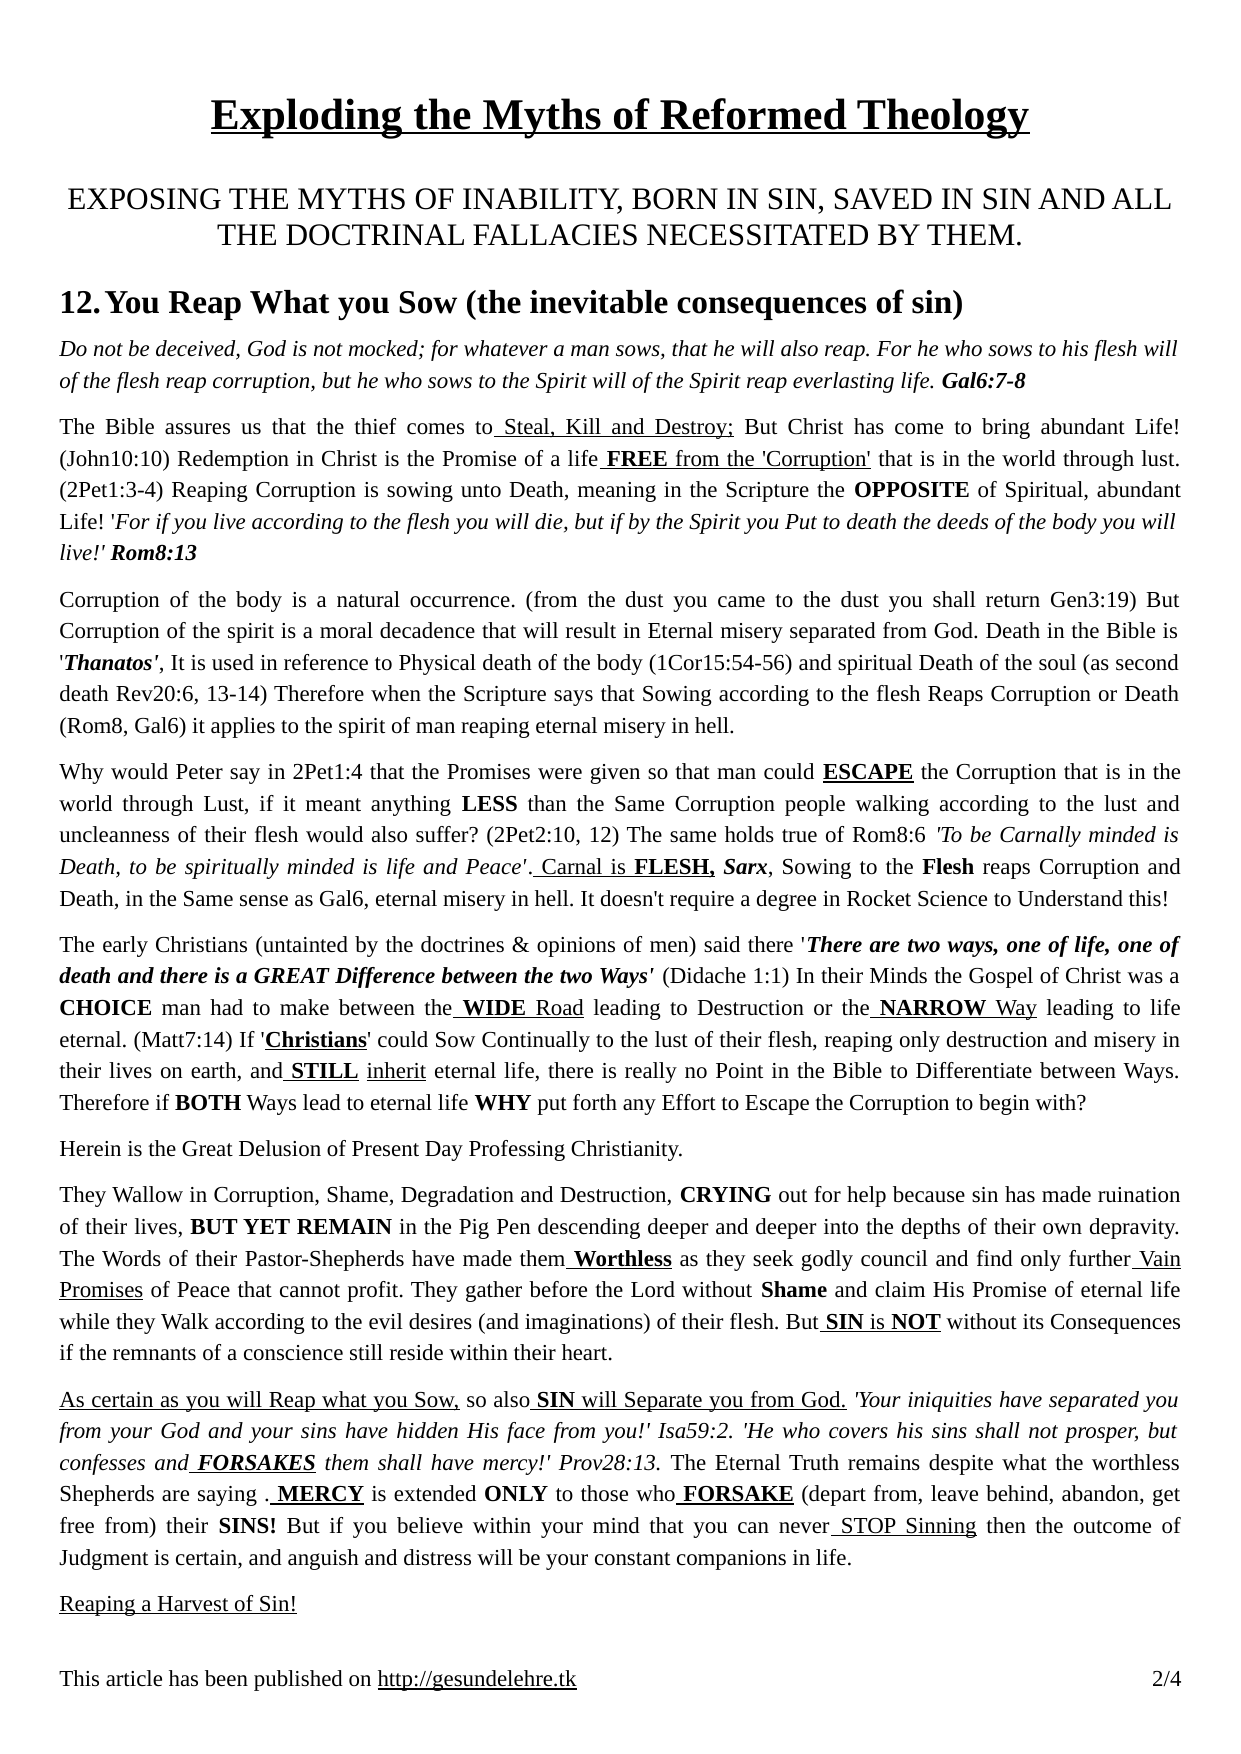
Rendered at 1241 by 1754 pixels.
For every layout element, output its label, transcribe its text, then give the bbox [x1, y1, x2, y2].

text The Bible assures us that the thief comes to Steal, Kill and Destroy; But Christ has come to bring abundant Life! (John10:10) Redemption in Christ is the Promise of a life FREE from the 'Corruption' that is in the world through lust. (2Pet1:3-4) Reaping Corruption is sowing unto Death, meaning in the Scripture the OPPOSITE of Spiritual, abundant Life! 'For if you live according to the flesh you will die, but if by the Spirit you Put to death the deeds of the body you will live!' Rom8:13 [59, 413, 1181, 566]
text They Wallow in Corruption, Shame, Degradation and Destruction, CRYING out for help because sin has made ruination of their lives, BUT YET REMAIN in the Pig Pen descending deeper and deeper into the depths of their own depravity. The Words of their Pastor-Shepherds have made them Worthless as they seek godly council and find only further Vain Promises of Peace that cannot profit. They gather before the Lord without Shame and claim His Promise of eternal life while they Walk according to the evil desires (and imaginations) of their flesh. But SIN is NOT without its Consequences if the remnants of a conscience still reside within their heart. [59, 1182, 1181, 1366]
subtitle You Reap What you Sow (the inevitable consequences of sin) [59, 282, 1181, 321]
text Reaping a Harvest of Sin! [59, 1590, 1181, 1616]
text The early Christians (untainted by the doctrines & opinions of men) said there 'There are two ways, one of life, one of death and there is a GREAT Difference between the two Ways' (Didache 1:1) In their Minds the Gospel of Christ was a CHOICE man had to make between the WIDE Road leading to Destruction or the NARROW Way leading to life eternal. (Matt7:14) If 'Christians' could Sow Continually to the lust of their flesh, reaping only destruction and misery in their lives on earth, and STILL inherit eternal life, there is really no Point in the Bible to Differentiate between Ways. Therefore if BOTH Ways lead to eternal life WHY put forth any Effort to Escape the Corruption to begin with? [59, 931, 1181, 1115]
text Herein is the Great Delusion of Present Day Professing Christianity. [59, 1135, 1181, 1162]
text Do not be deceived, God is not mocked; for whatever a man sows, that he will also reap. For he who sows to his flesh will of the flesh reap corruption, but he who sows to the Spirit will of the Spirit reap everlasting life. Gal6:7-8 [59, 335, 1181, 393]
text Exploding the Myths of Reformed Theology [59, 88, 1181, 139]
text Corruption of the body is a natural occurrence. (from the dust you came to the dust you shall return Gen3:19) But Corruption of the spirit is a moral decadence that will result in Eternal misery separated from God. Death in the Bible is 'Thanatos', It is used in reference to Physical death of the body (1Cor15:54-56) and spiritual Death of the soul (as second death Rev20:6, 13-14) Therefore when the Scripture says that Sowing according to the flesh Reaps Corruption or Death (Rom8, Gal6) it applies to the spirit of man reaping eternal misery in hell. [59, 586, 1181, 738]
text Why would Peter say in 2Pet1:4 that the Promises were given so that man could ESCAPE the Corruption that is in the world through Lust, if it meant anything LESS than the Same Corruption people walking according to the lust and uncleanness of their flesh would also suffer? (2Pet2:10, 12) The same holds true of Rom8:6 'To be Carnally minded is Death, to be spiritually minded is life and Peace'. Carnal is FLESH, Sarx, Sowing to the Flesh reaps Corruption and Death, in the Same sense as Gal6, eternal misery in hell. It doesn't require a degree in Rocket Science to Understand this! [59, 758, 1181, 911]
text Exposing the Myths of inability, born in sin, saved in sin and all the doctrinal fallacies necessitated by them. [59, 180, 1181, 252]
text As certain as you will Reap what you Sow, so also SIN will Separate you from God. 'Your iniquities have separated you from your God and your sins have hidden His face from you!' Isa59:2. 'He who covers his sins shall not prosper, but confesses and FORSAKES them shall have mercy!' Prov28:13. The Eternal Truth remains despite what the worthless Shepherds are saying . MERCY is extended ONLY to those who FORSAKE (depart from, leave behind, abandon, get free from) their SINS! But if you believe within your mind that you can never STOP Sinning then the outcome of Judgment is certain, and anguish and distress will be your constant companions in life. [59, 1386, 1181, 1570]
